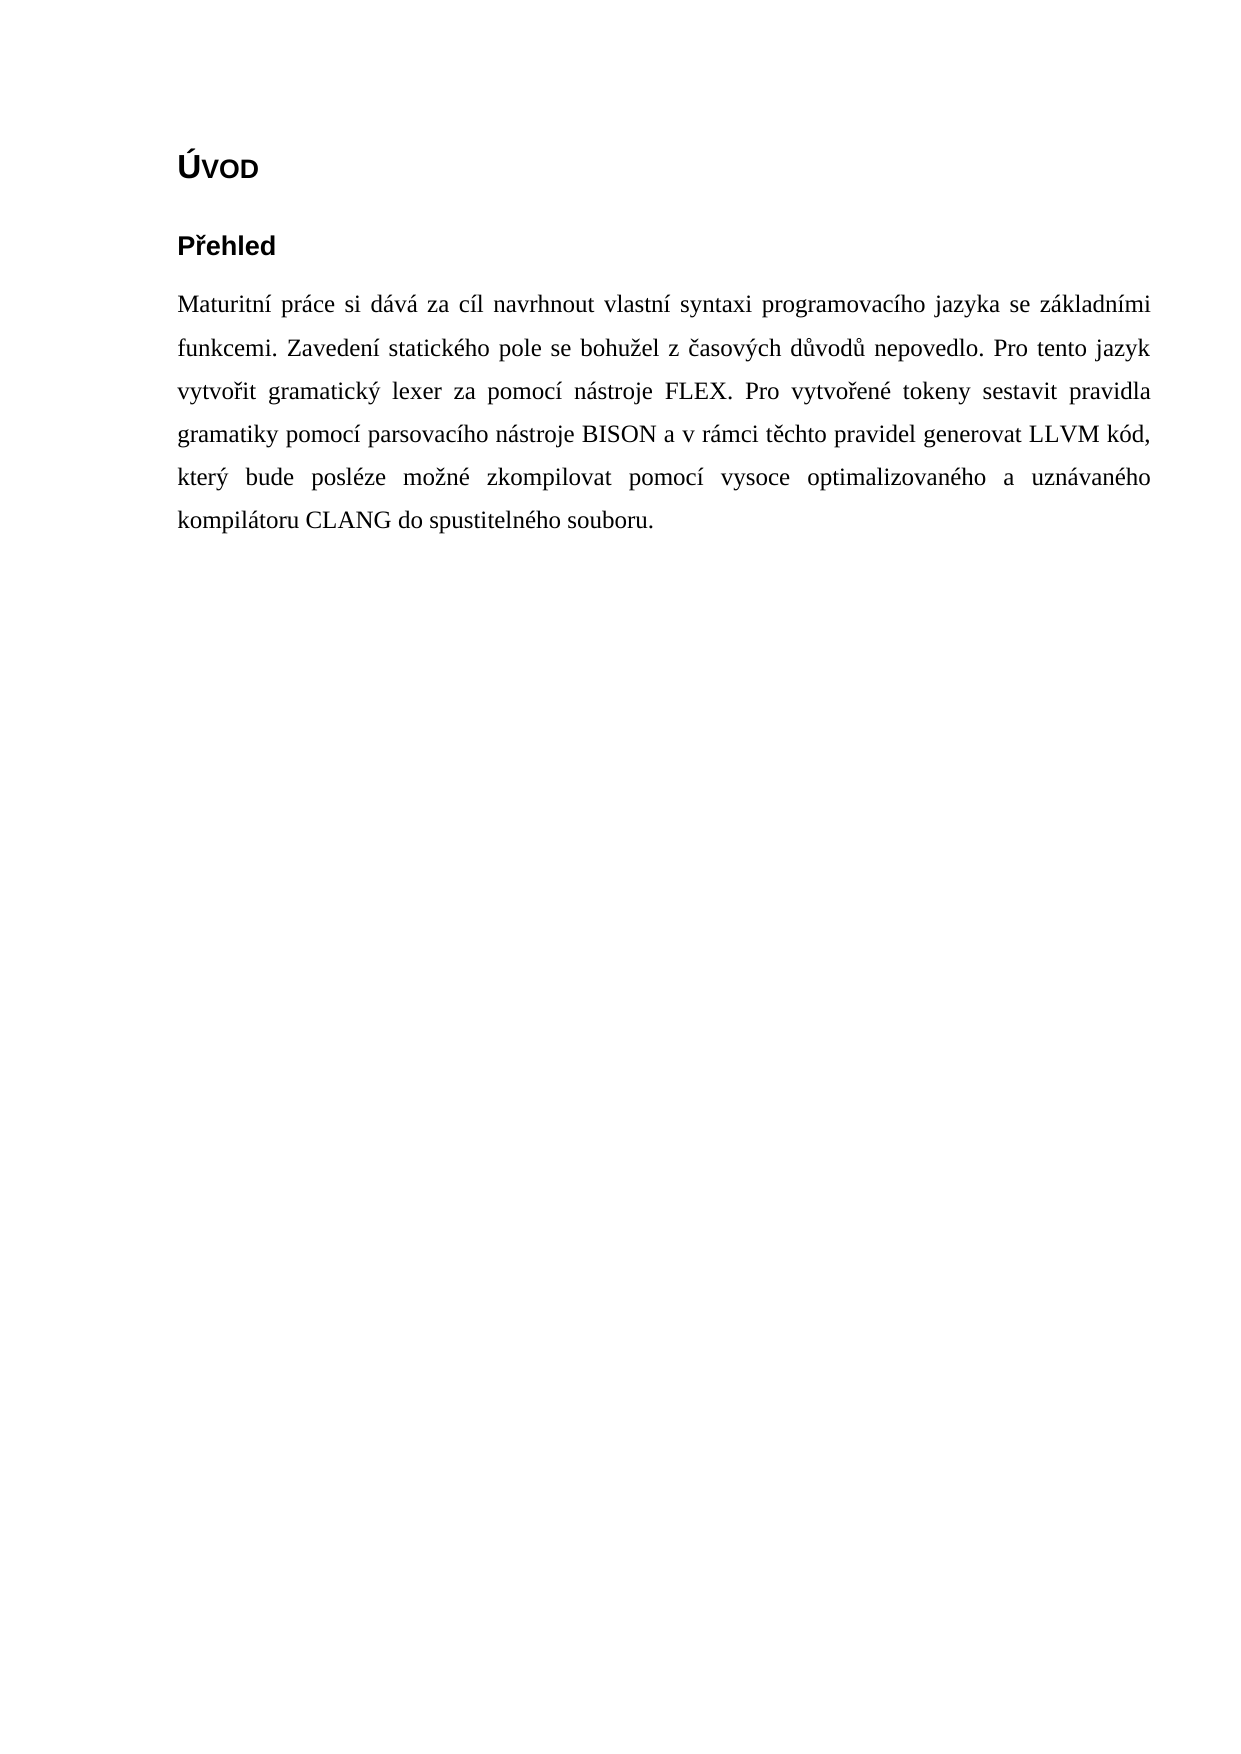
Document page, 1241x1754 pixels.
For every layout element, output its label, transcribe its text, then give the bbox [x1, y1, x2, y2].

subtitle Úvod [177, 148, 1152, 186]
text Maturitní práce si dává za cíl navrhnout vlastní syntaxi programovacího jazyka se základními funkcemi. Zavedení statického pole se bohužel z časových důvodů nepovedlo. Pro tento jazyk vytvořit gramatický lexer za pomocí nástroje FLEX. Pro vytvořené tokeny sestavit pravidla gramatiky pomocí parsovacího nástroje BISON a v rámci těchto pravidel generovat LLVM kód, který bude posléze možné zkompilovat pomocí vysoce optimalizovaného a uznávaného kompilátoru CLANG do spustitelného souboru. [177, 289, 1152, 534]
subtitle Přehled [177, 230, 1152, 261]
